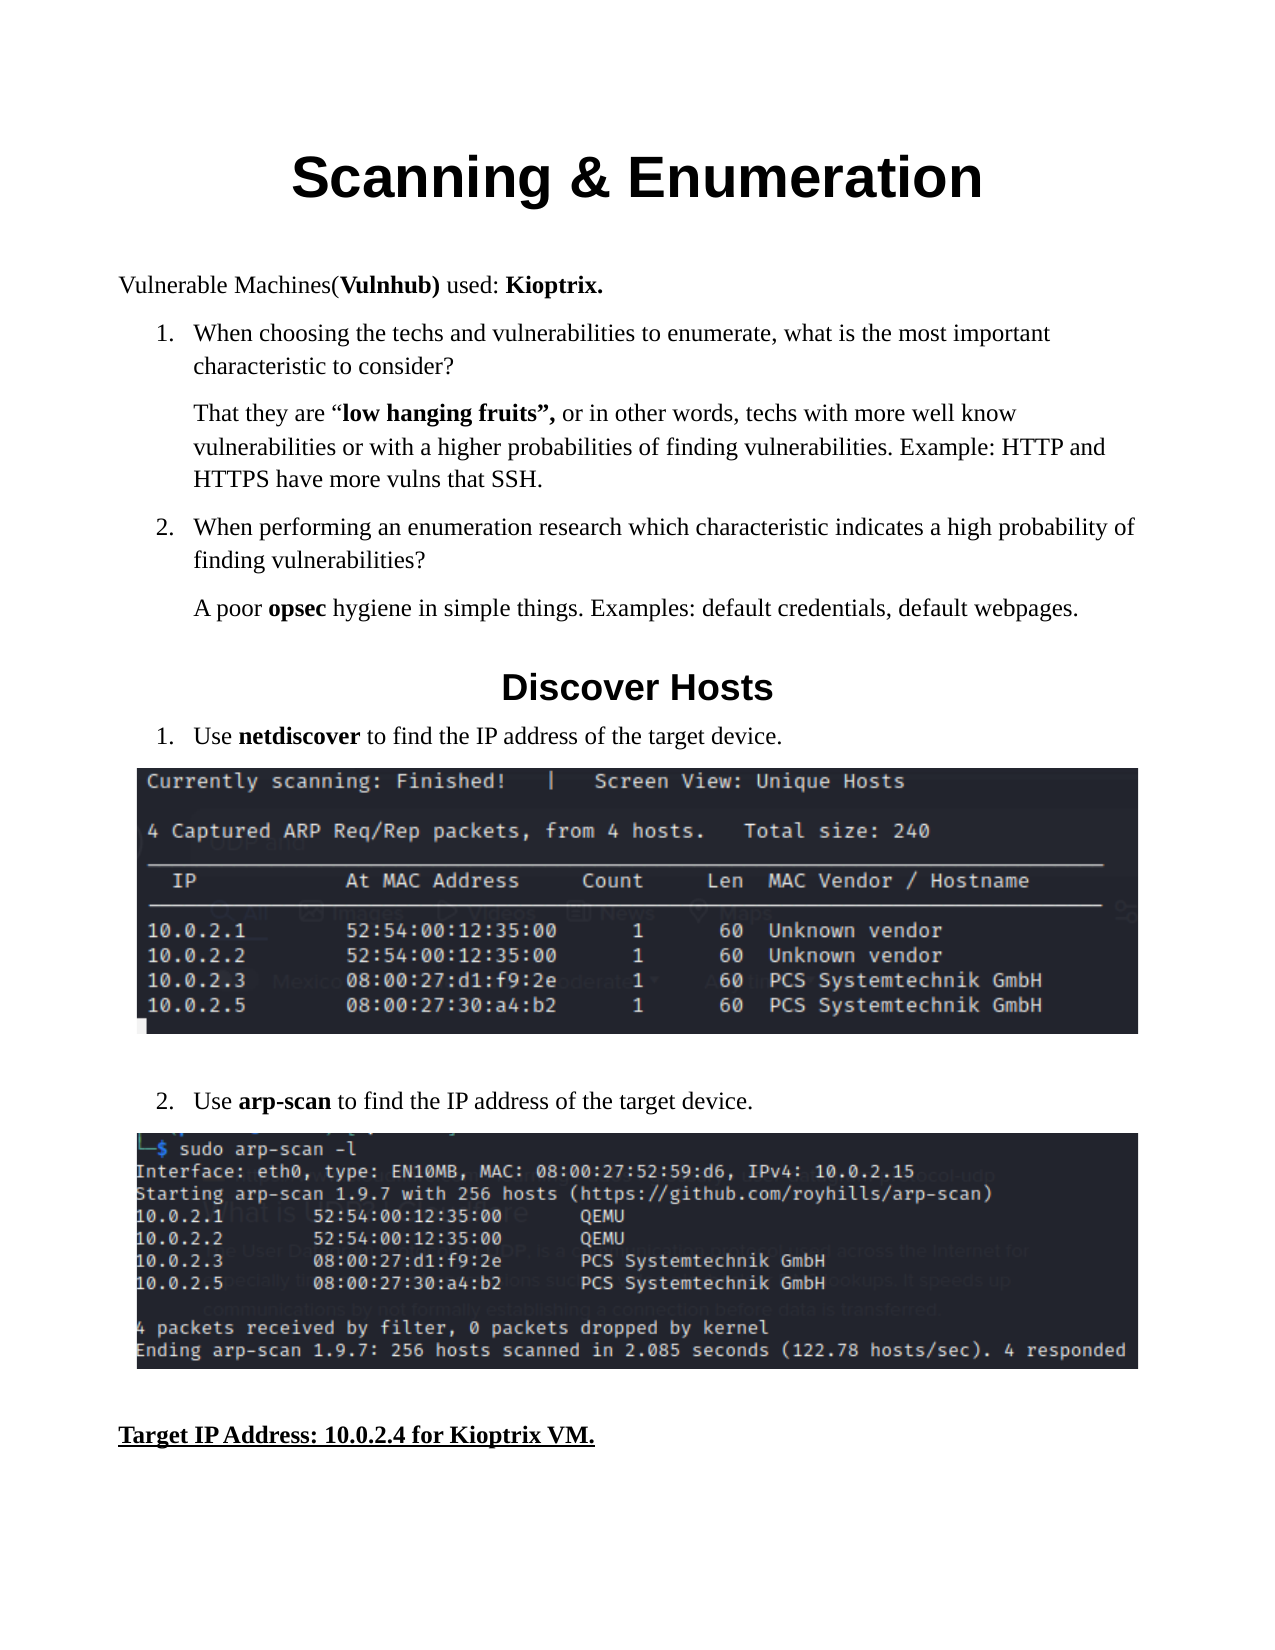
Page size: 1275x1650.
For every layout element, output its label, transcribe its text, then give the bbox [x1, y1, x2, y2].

list Use netdiscover to find the IP address of the target device. [156, 721, 1157, 750]
list That they are “low hanging fruits”, or in other words, techs with more well know vulnerabilities or with a higher probabilities of finding vulnerabilities. Example: HTTP and HTTPS have more vulns that SSH. [156, 398, 1157, 493]
subtitle Discover Hosts [118, 665, 1157, 708]
title Scanning & Enumeration [118, 143, 1157, 210]
list When performing an enumeration research which characteristic indicates a high probability of finding vulnerabilities? [156, 512, 1157, 574]
list When choosing the techs and vulnerabilities to enumerate, what is the most important characteristic to consider? [156, 318, 1157, 380]
list A poor opsec hygiene in simple things. Examples: default credentials, default webpages. [156, 593, 1157, 622]
list Use arp-scan to find the IP address of the target device. [156, 1086, 1157, 1115]
text Target IP Address: 10.0.2.4 for Kioptrix VM. [118, 1420, 1157, 1449]
text Vulnerable Machines(Vulnhub) used: Kioptrix. [118, 270, 1157, 299]
picture [136, 1133, 1139, 1369]
picture [136, 768, 1139, 1034]
